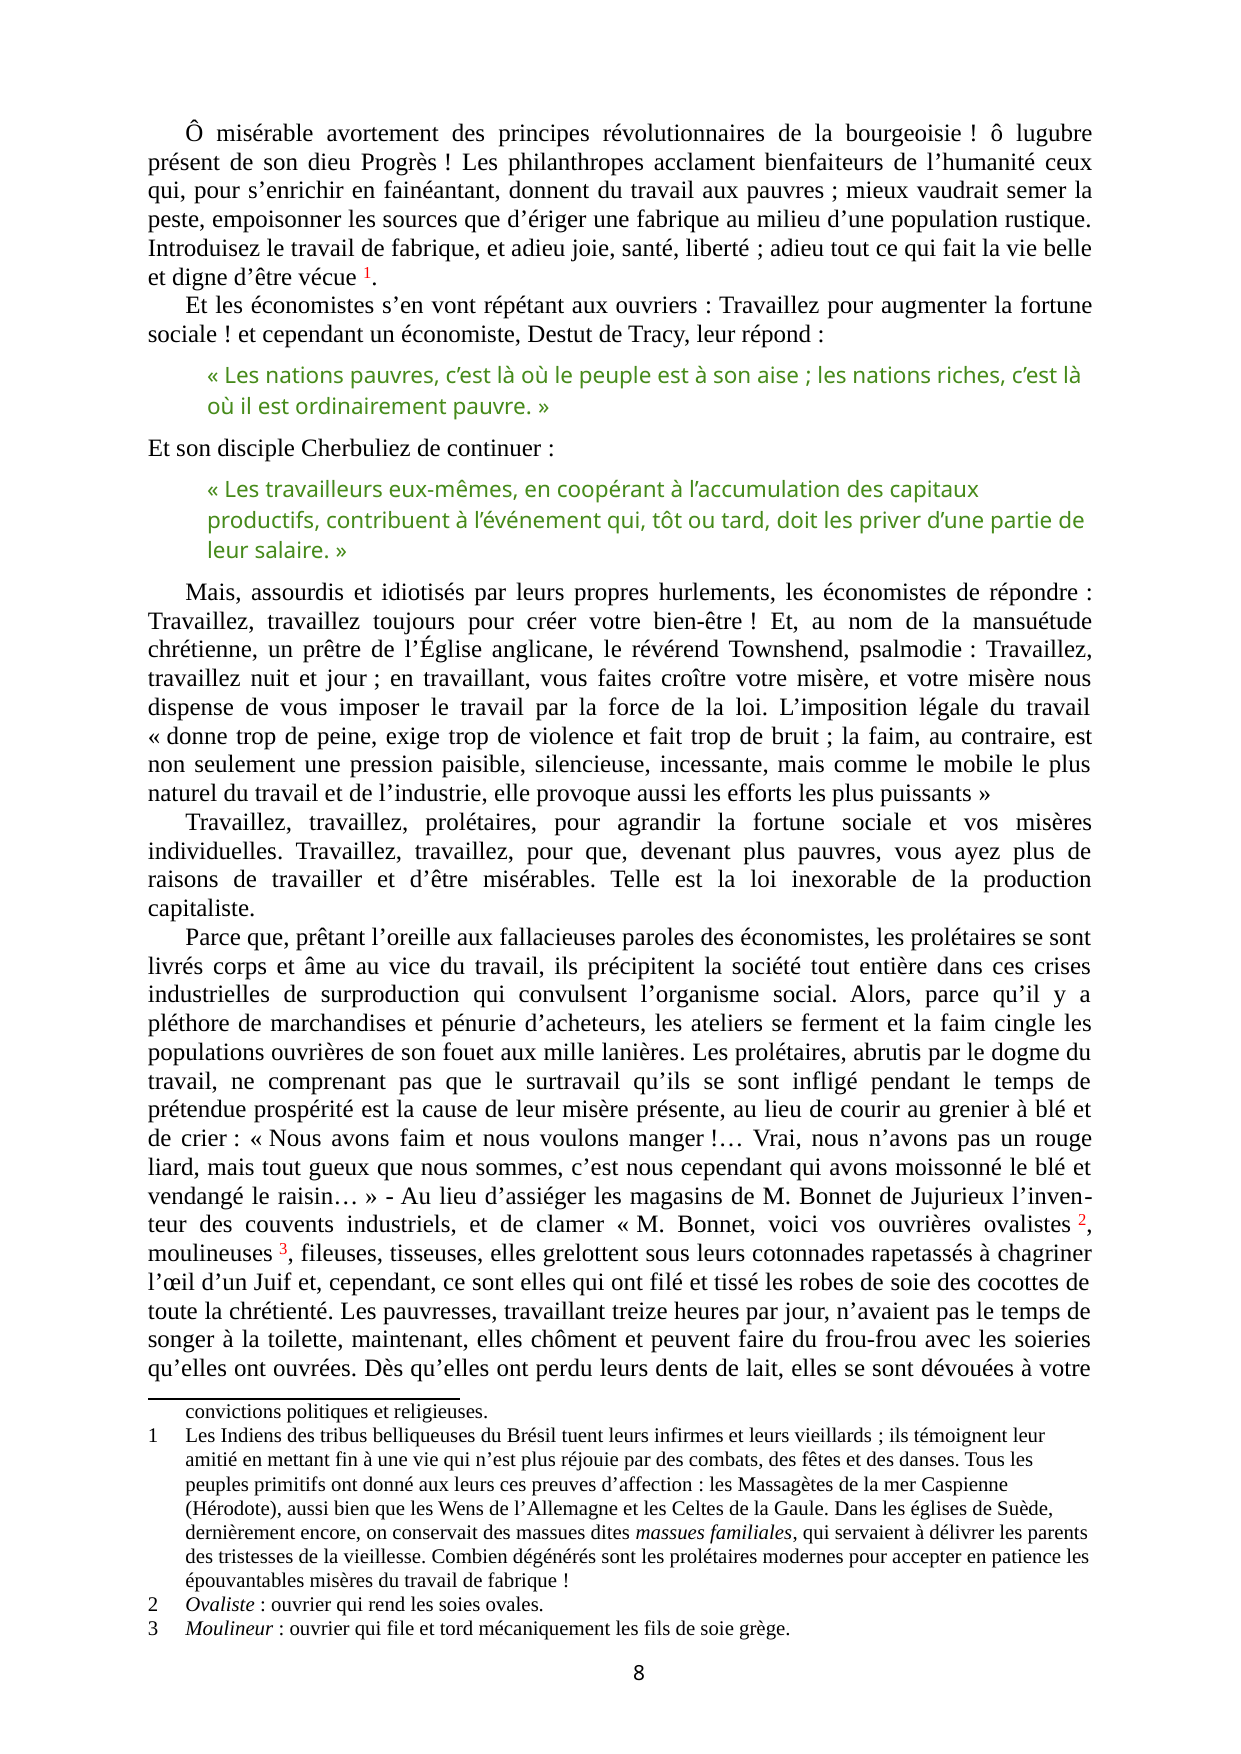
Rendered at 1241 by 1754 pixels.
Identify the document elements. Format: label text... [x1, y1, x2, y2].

text Et les économistes s’en vont répétant aux ouvriers : Travaillez pour aug­menter la fortune sociale ! et cependant un économiste, Destut de Tracy, leur répond : [148, 291, 1092, 348]
text convictions politiques et religieuses. [148, 1399, 1092, 1423]
text Et son disciple Cherbuliez de continuer : [148, 433, 1092, 462]
text Les Indiens des tribus belliqueuses du Brésil tuent leurs infirmes et leurs vieillards ; ils témoignent leur amitié en mettant fin à une vie qui n’est plus réjouie par des combats, des fêtes et des danses. Tous les peuples primitifs ont donné aux leurs ces preuves d’affection : les Massagètes de la mer Caspienne (Hérodote), aussi bien que les Wens de l’Allemagne et les Celtes de la Gaule. Dans les églises de Suède, dernièrement encore, on conservait des massues dites massues familiales, qui servaient à délivrer les parents des tristesses de la vieillesse. Combien dégénérés sont les prolétaires modernes pour accepter en patience les épouvantables misères du travail de fabrique ! [148, 1423, 1092, 1592]
text « Les nations pauvres, c’est là où le peuple est à son aise ; les nations riches, c’est là où il est ordinairement pauvre. » [207, 360, 1092, 421]
text « Les travailleurs eux-mêmes, en coopérant à l’accumulation des capitaux productifs, contribuent à l’événement qui, tôt ou tard, doit les priver d’une partie de leur salaire. » [207, 473, 1092, 565]
text Parce que, prêtant l’oreille aux fallacieuses paroles des économistes, les prolétaires se sont livrés corps et âme au vice du travail, ils précipitent la société tout entière dans ces crises industrielles de surproduction qui convulsent l’organisme social. Alors, parce qu’il y a pléthore de marchandises et pénurie d’acheteurs, les ateliers se ferment et la faim cingle les populations ouvrières de son fouet aux mille lanières. Les prolétaires, abrutis par le dogme du travail, ne comprenant pas que le surtravail qu’ils se sont infligé pendant le temps de prétendue prospérité est la cause de leur misère présente, au lieu de courir au grenier à blé et de crier : « Nous avons faim et nous voulons man­ger !… Vrai, nous n’avons pas un rouge liard, mais tout gueux que nous sommes, c’est nous cependant qui avons moissonné le blé et vendangé le raisin… » ‑ Au lieu d’assiéger les magasins de M. Bonnet de Jujurieux l’inven­teur des couvents industriels, et de clamer « M. Bonnet, voici vos ouvrières ovalistes , moulineuses , fileuses, tisseuses, elles grelottent sous leurs cotonnades rapetassés à chagriner l’œil d’un Juif et, cependant, ce sont elles qui ont filé et tissé les robes de soie des cocottes de toute la chrétienté. Les pauvresses, travaillant treize heures par jour, n’avaient pas le temps de songer à la toilette, maintenant, elles chôment et peuvent faire du frou-frou avec les soieries qu’elles ont ouvrées. Dès qu’elles ont perdu leurs dents de lait, elles se sont dévouées à votre [148, 922, 1092, 1382]
text Travaillez, travaillez, prolétaires, pour agrandir la fortune sociale et vos misères individuelles. Travaillez, travaillez, pour que, devenant plus pauvres, vous ayez plus de raisons de travailler et d’être misérables. Telle est la loi inexorable de la production capitaliste. [148, 807, 1092, 922]
text Ô misérable avortement des principes révolutionnaires de la bourgeoisie ! ô lugubre présent de son dieu Progrès ! Les philanthropes acclament bienfai­teurs de l’humanité ceux qui, pour s’enrichir en fainéantant, donnent du travail aux pauvres ; mieux vaudrait semer la peste, empoisonner les sources que d’ériger une fabrique au milieu d’une population rustique. Introduisez le travail de fabrique, et adieu joie, santé, liberté ; adieu tout ce qui fait la vie belle et digne d’être vécue . [148, 118, 1092, 291]
text Moulineur : ouvrier qui file et tord mécaniquement les fils de soie grège. [148, 1616, 1092, 1640]
text Ovaliste : ouvrier qui rend les soies ovales. [148, 1592, 1092, 1616]
text Mais, assourdis et idiotisés par leurs propres hurlements, les économistes de répondre : Travaillez, travaillez toujours pour créer votre bien-être ! Et, au nom de la mansuétude chrétienne, un prêtre de l’Église anglicane, le révérend Townshend, psalmodie : Travaillez, travaillez nuit et jour ; en travaillant, vous faites croître votre misère, et votre misère nous dispense de vous imposer le travail par la force de la loi. L’imposition légale du travail « donne trop de peine, exige trop de violence et fait trop de bruit ; la faim, au contraire, est non seulement une pression paisible, silencieuse, incessante, mais comme le mobile le plus naturel du travail et de l’industrie, elle provoque aussi les efforts les plus puissants » [148, 577, 1092, 807]
